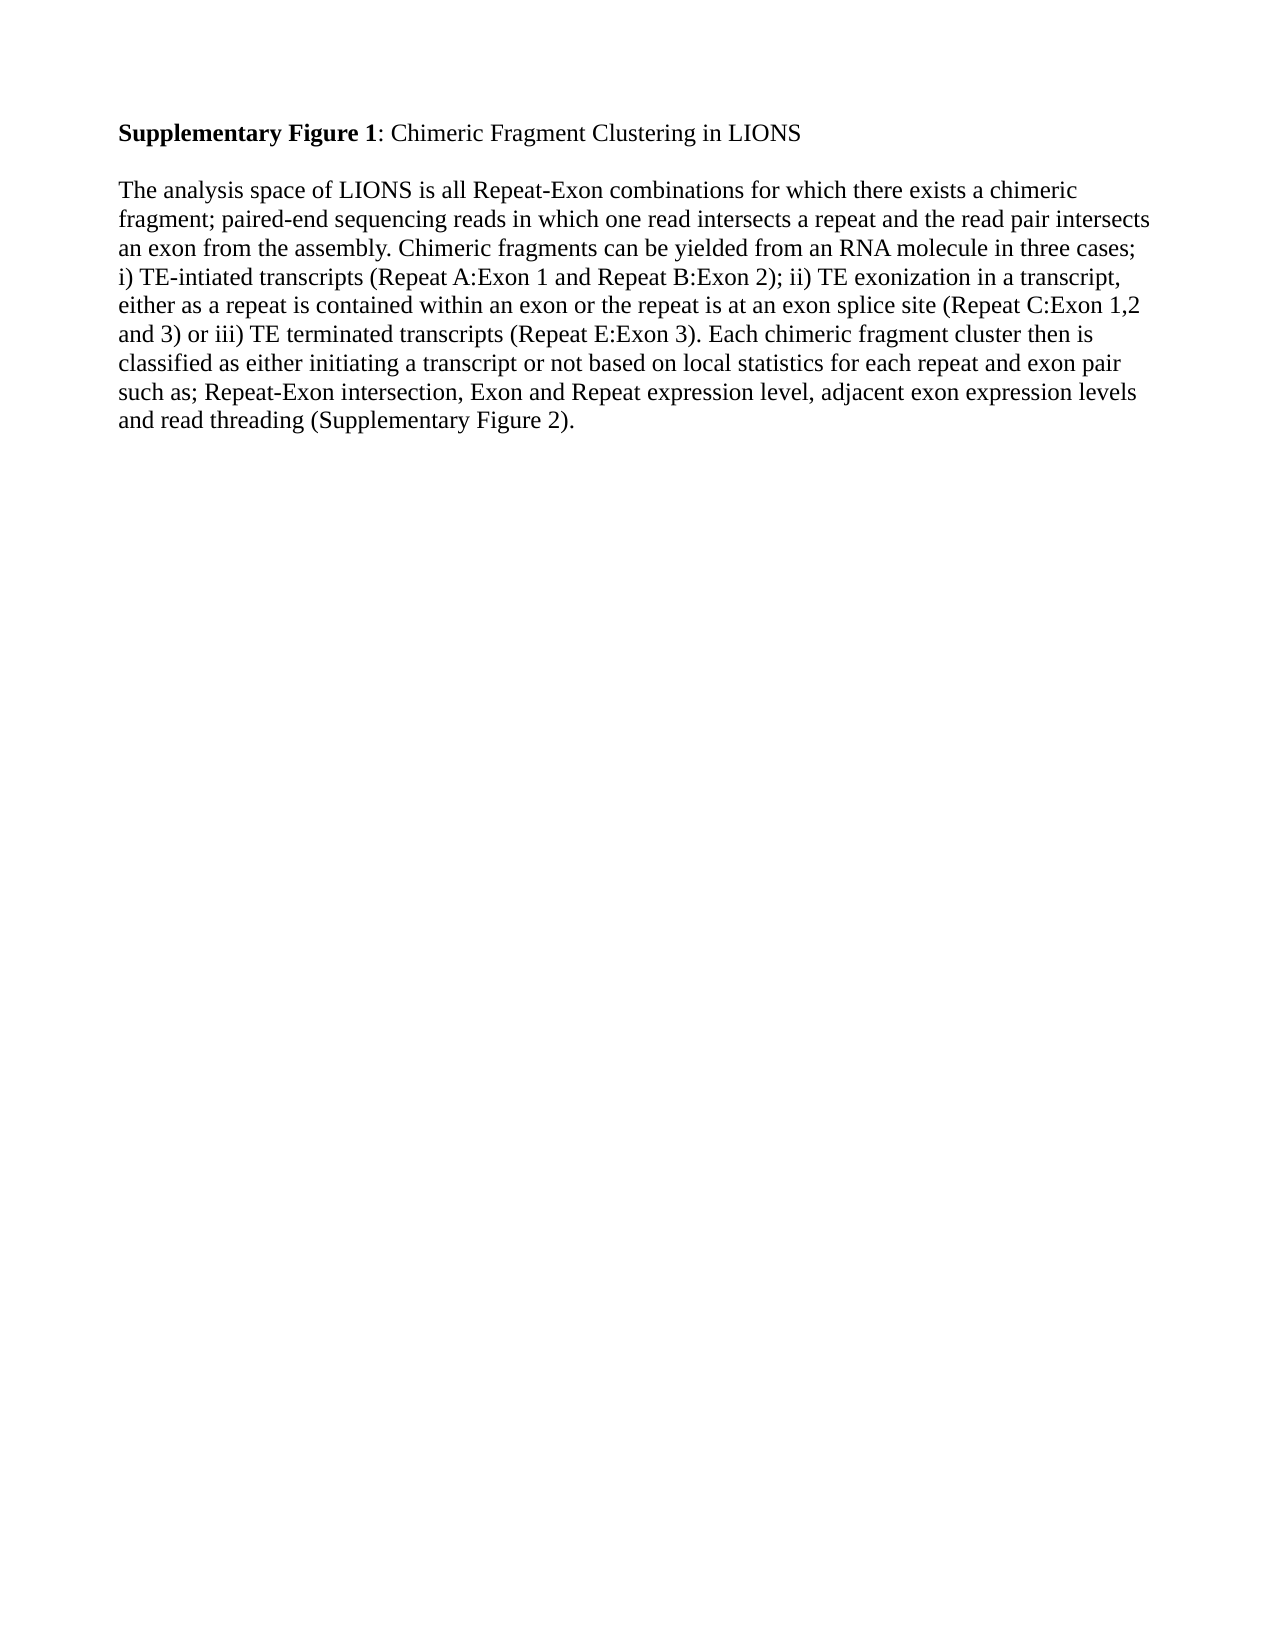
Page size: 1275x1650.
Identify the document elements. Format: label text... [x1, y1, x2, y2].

text The analysis space of LIONS is all Repeat-Exon combinations for which there exists a chimeric fragment; paired-end sequencing reads in which one read intersects a repeat and the read pair intersects an exon from the assembly. Chimeric fragments can be yielded from an RNA molecule in three cases; i) TE-intiated transcripts (Repeat A:Exon 1 and Repeat B:Exon 2); ii) TE exonization in a transcript, either as a repeat is contained within an exon or the repeat is at an exon splice site (Repeat C:Exon 1,2 and 3) or iii) TE terminated transcripts (Repeat E:Exon 3). Each chimeric fragment cluster then is classified as either initiating a transcript or not based on local statistics for each repeat and exon pair such as; Repeat-Exon intersection, Exon and Repeat expression level, adjacent exon expression levels and read threading (Supplementary Figure 2). [118, 176, 1157, 434]
text Supplementary Figure 1: Chimeric Fragment Clustering in LIONS [118, 118, 1157, 147]
